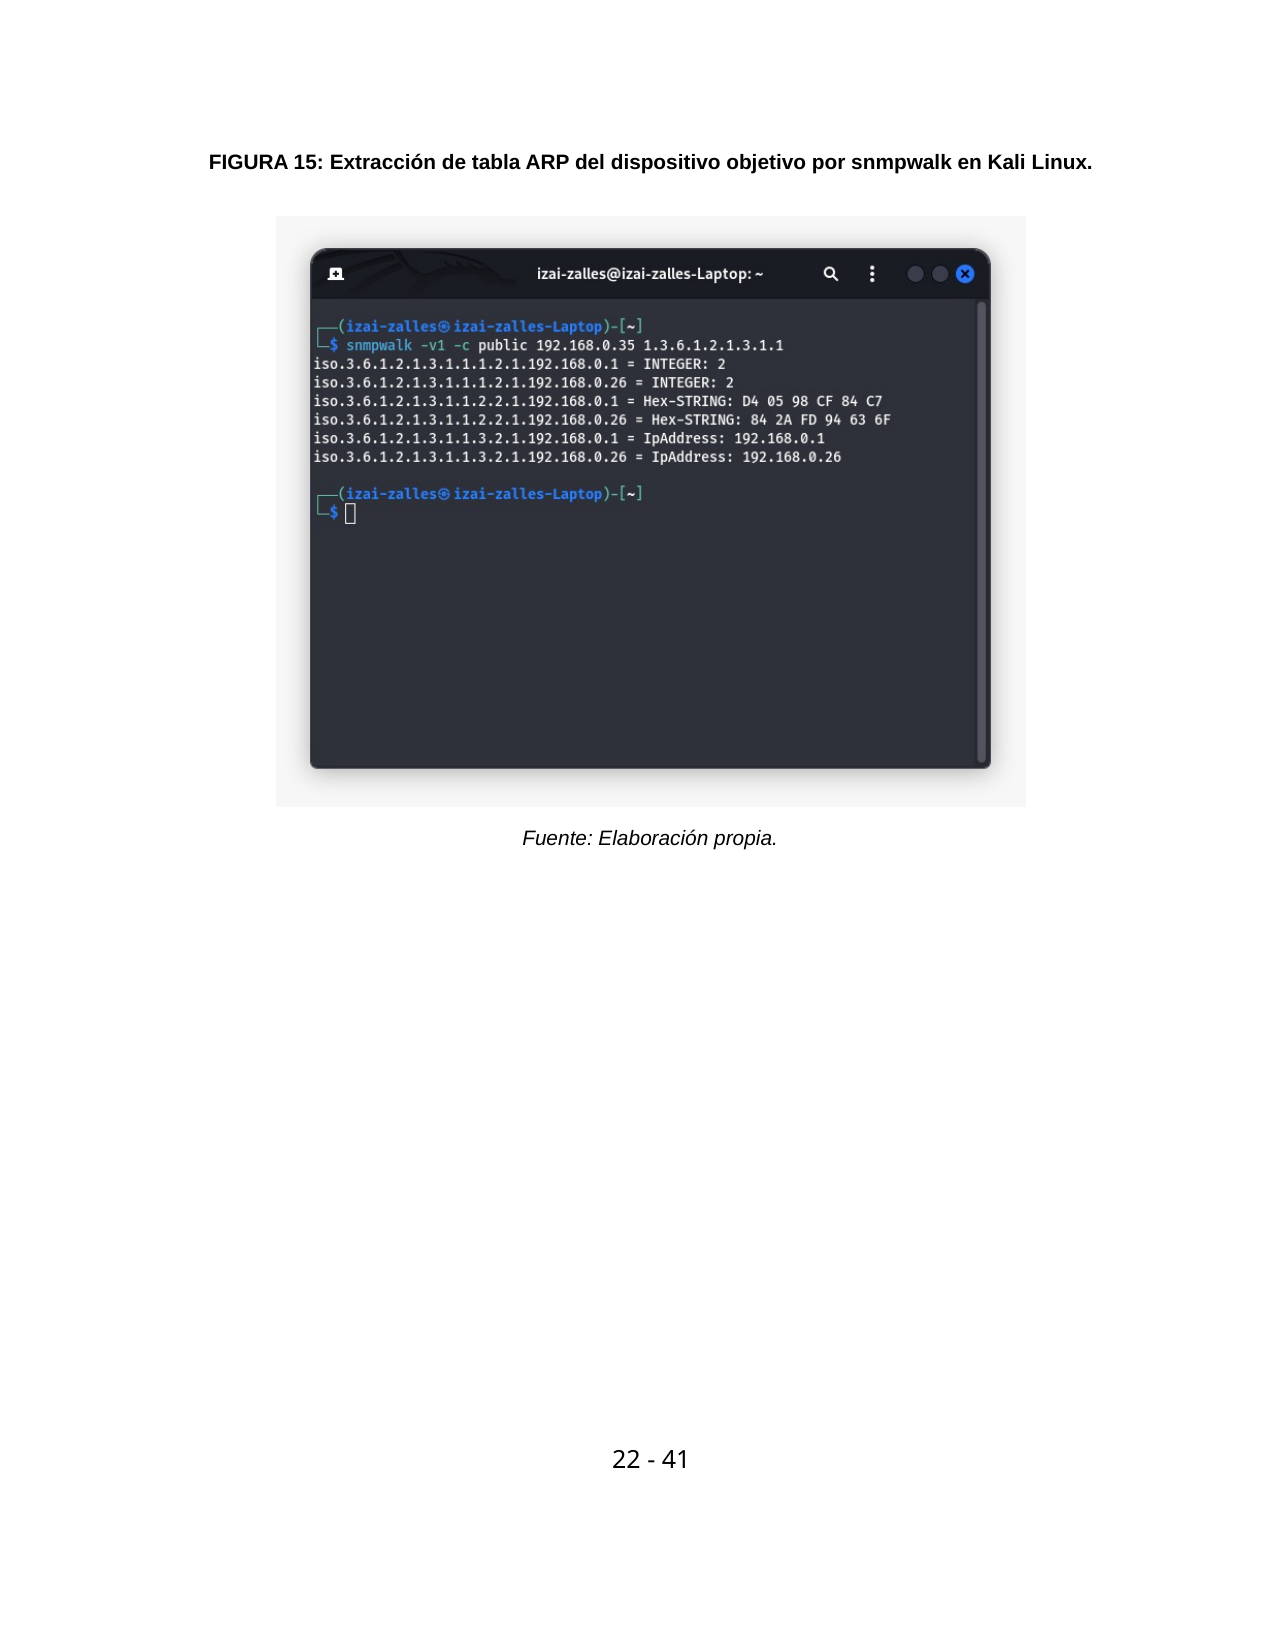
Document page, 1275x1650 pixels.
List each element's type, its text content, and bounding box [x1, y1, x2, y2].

list Extracción de tabla ARP del dispositivo objetivo por snmpwalk en Kali Linux. [177, 150, 1125, 174]
text Fuente: Elaboración propia. [177, 211, 1125, 850]
picture [276, 216, 1026, 807]
